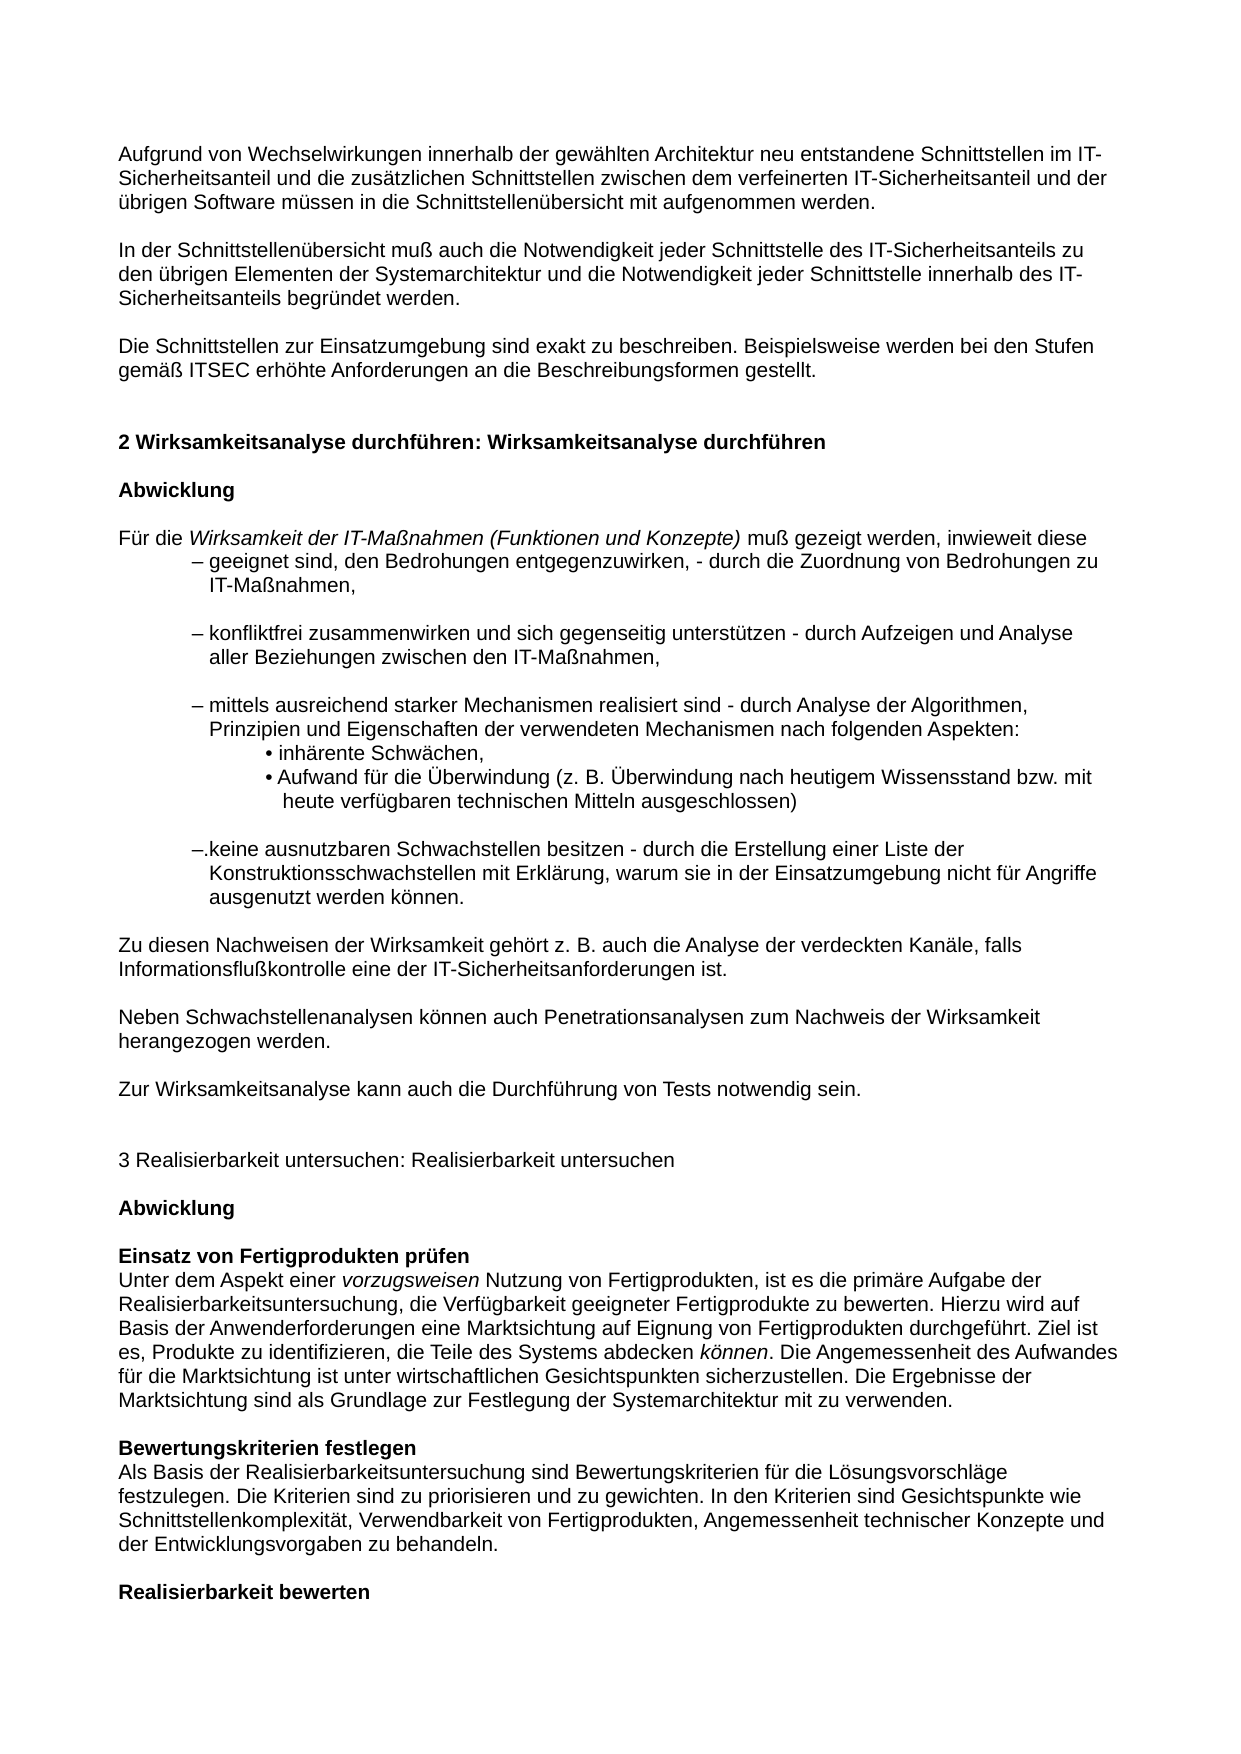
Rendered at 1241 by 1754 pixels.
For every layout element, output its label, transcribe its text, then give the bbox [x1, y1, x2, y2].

text In der Schnittstellenübersicht muß auch die Notwendigkeit jeder Schnittstelle des IT-Sicherheitsanteils zu den übrigen Elementen der Systemarchitektur und die Notwendigkeit jeder Schnittstelle innerhalb des IT-Sicherheitsanteils begründet werden. [118, 238, 1122, 310]
text –.keine ausnutzbaren Schwachstellen besitzen - durch die Erstellung einer Liste der Konstruktionsschwachstellen mit Erklärung, warum sie in der Einsatzumgebung nicht für Angriffe ausgenutzt werden können. [118, 837, 1122, 909]
text Abwicklung [118, 1196, 1122, 1220]
text • Aufwand für die Überwindung (z. B. Überwindung nach heutigem Wissensstand bzw. mit heute verfügbaren technischen Mitteln ausgeschlossen) [118, 765, 1122, 813]
text • inhärente Schwächen, [118, 741, 1122, 765]
text Realisierbarkeit bewerten [118, 1579, 1122, 1603]
text Zur Wirksamkeitsanalyse kann auch die Durchführung von Tests notwendig sein. [118, 1076, 1122, 1100]
text Die Schnittstellen zur Einsatzumgebung sind exakt zu beschreiben. Beispielsweise werden bei den Stufen gemäß ITSEC erhöhte Anforderungen an die Beschreibungsformen gestellt. [118, 334, 1122, 382]
text Für die Wirksamkeit der IT-Maßnahmen (Funktionen und Konzepte) muß gezeigt werden, inwieweit diese [118, 525, 1122, 549]
text Aufgrund von Wechselwirkungen innerhalb der gewählten Architektur neu entstandene Schnittstellen im IT-Sicherheitsanteil und die zusätzlichen Schnittstellen zwischen dem verfeinerten IT-Sicherheitsanteil und der übrigen Software müssen in die Schnittstellenübersicht mit aufgenommen werden. [118, 142, 1122, 214]
text Zu diesen Nachweisen der Wirksamkeit gehört z. B. auch die Analyse der verdeckten Kanäle, falls Informationsflußkontrolle eine der IT-Sicherheitsanforderungen ist. [118, 933, 1122, 981]
text Einsatz von Fertigprodukten prüfen [118, 1244, 1122, 1268]
text Bewertungskriterien festlegen [118, 1436, 1122, 1460]
text Als Basis der Realisierbarkeitsuntersuchung sind Bewertungskriterien für die Lösungsvorschläge festzulegen. Die Kriterien sind zu priorisieren und zu gewichten. In den Kriterien sind Gesichtspunkte wie Schnittstellenkomplexität, Verwendbarkeit von Fertigprodukten, Angemessenheit technischer Konzepte und der Entwicklungsvorgaben zu behandeln. [118, 1460, 1122, 1556]
text 3 Realisierbarkeit untersuchen: Realisierbarkeit untersuchen [118, 1148, 1122, 1172]
text Unter dem Aspekt einer vorzugsweisen Nutzung von Fertigprodukten, ist es die primäre Aufgabe der Realisierbarkeitsuntersuchung, die Verfügbarkeit geeigneter Fertigprodukte zu bewerten. Hierzu wird auf Basis der Anwenderforderungen eine Marktsichtung auf Eignung von Fertigprodukten durchgeführt. Ziel ist es, Produkte zu identifizieren, die Teile des Systems abdecken können. Die Angemessenheit des Aufwandes für die Marktsichtung ist unter wirtschaftlichen Gesichtspunkten sicherzustellen. Die Ergebnisse der Marktsichtung sind als Grundlage zur Festlegung der Systemarchitektur mit zu verwenden. [118, 1268, 1122, 1412]
text – mittels ausreichend starker Mechanismen realisiert sind - durch Analyse der Algorithmen, Prinzipien und Eigenschaften der verwendeten Mechanismen nach folgenden Aspekten: [118, 693, 1122, 741]
text Abwicklung [118, 477, 1122, 501]
text 2 Wirksamkeitsanalyse durchführen: Wirksamkeitsanalyse durchführen [118, 429, 1122, 453]
text – konfliktfrei zusammenwirken und sich gegenseitig unterstützen - durch Aufzeigen und Analyse aller Beziehungen zwischen den IT-Maßnahmen, [118, 621, 1122, 669]
text – geeignet sind, den Bedrohungen entgegenzuwirken, - durch die Zuordnung von Bedrohungen zu IT-Maßnahmen, [118, 549, 1122, 597]
text Neben Schwachstellenanalysen können auch Penetrationsanalysen zum Nachweis der Wirksamkeit herangezogen werden. [118, 1004, 1122, 1052]
